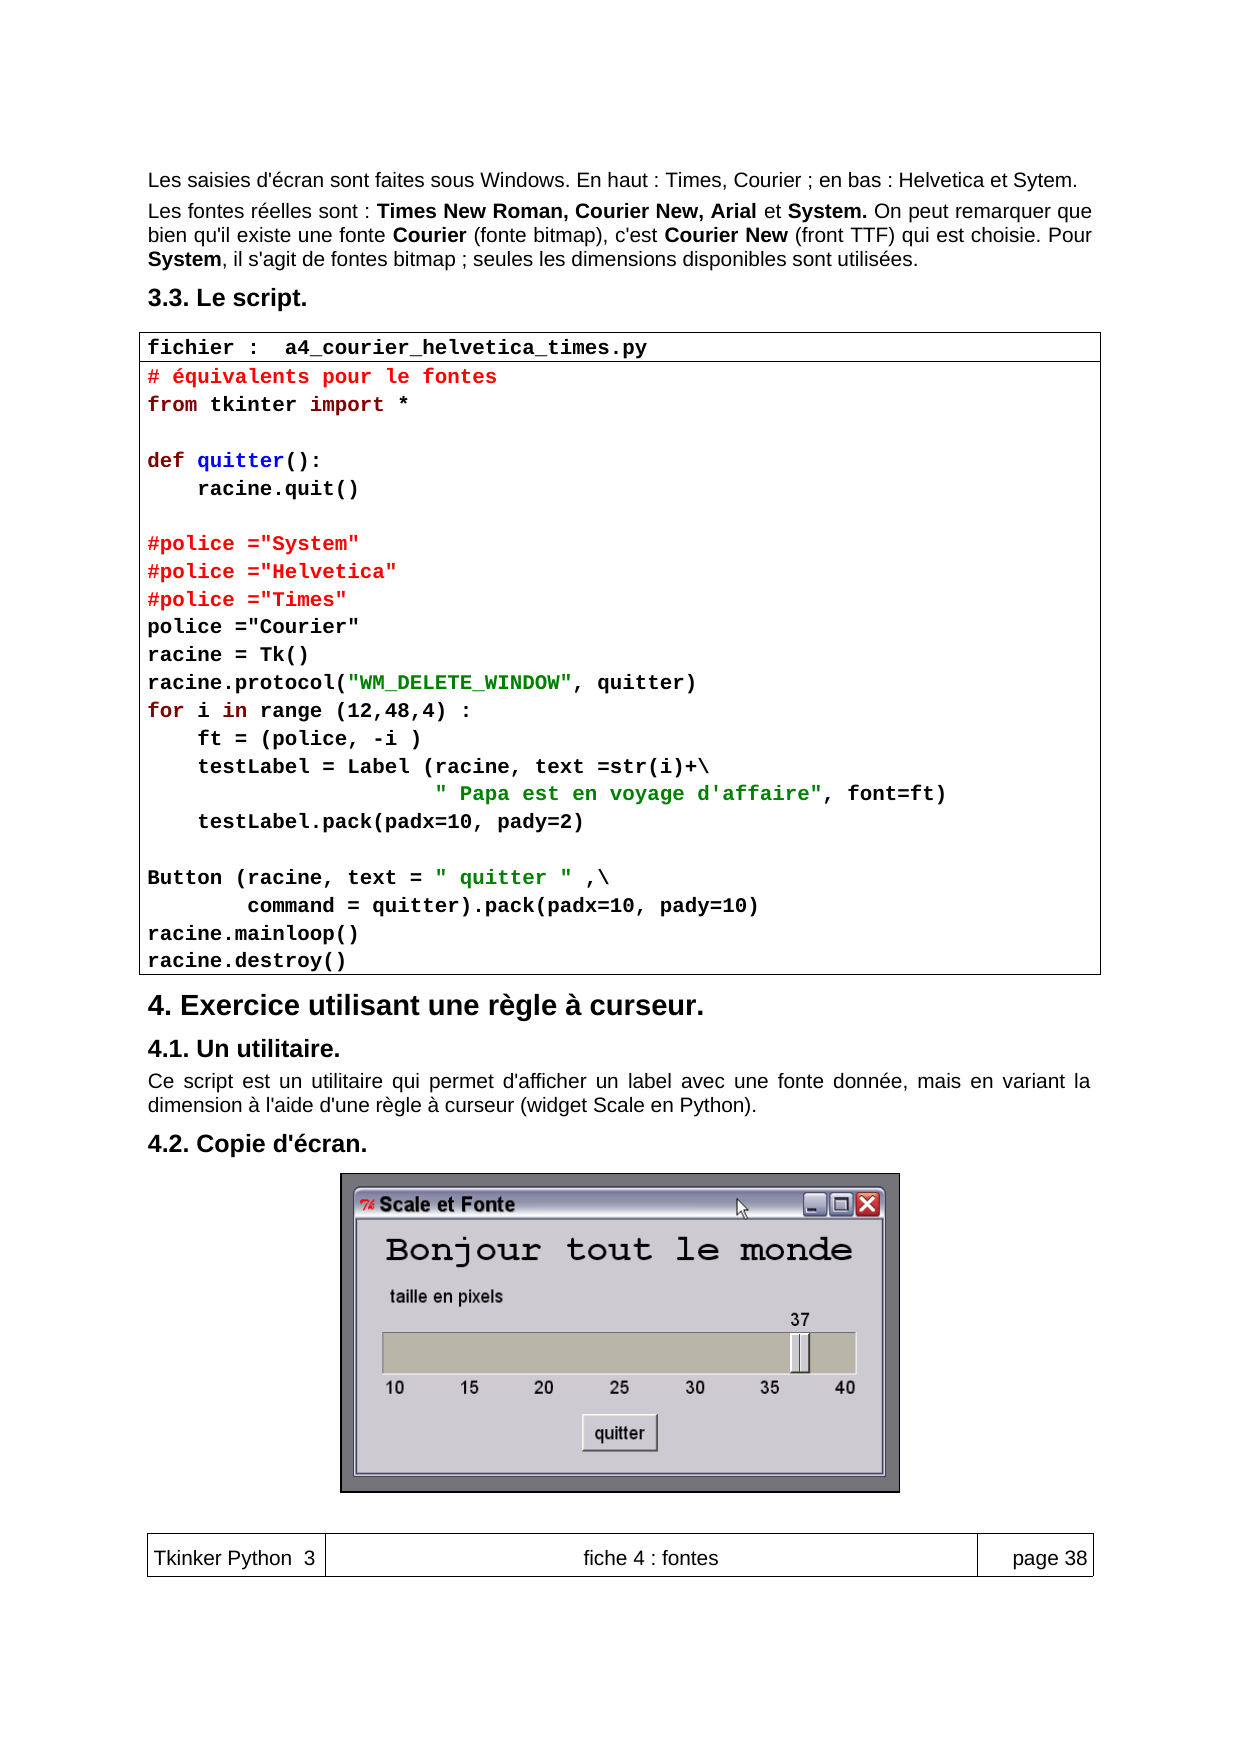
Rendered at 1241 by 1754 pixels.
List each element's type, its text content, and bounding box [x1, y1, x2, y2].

table_header fichier : a4_courier_helvetica_times.py [140, 333, 1100, 361]
subtitle 3.3. Le script. [148, 283, 1093, 312]
table_cell # équivalents pour le fontes from tkinter import * def quitter(): racine.quit() #police ="System" #police ="Helvetica" #police ="Times" police ="Courier" racine = Tk() racine.protocol("WM_DELETE_WINDOW", quitter) for i in range (12,48,4) : ft = (police, -i ) testLabel = Label (racine, text =str(i)+\ " Papa est en voyage d'affaire", font=ft) testLabel.pack(padx=10, pady=2) Button (racine, text = " quitter " ,\ command = quitter).pack(padx=10, pady=10) racine.mainloop() racine.destroy() [140, 362, 1100, 974]
picture [340, 1173, 900, 1493]
subtitle 4.1. Un utilitaire. [148, 1033, 1093, 1062]
subtitle 4.2. Copie d'écran. [148, 1129, 1093, 1158]
subtitle 4. Exercice utilisant une règle à curseur. [148, 987, 1093, 1021]
text Les saisies d'écran sont faites sous Windows. En haut : Times, Courier ; en bas : Helvetica et Sytem. [148, 168, 1093, 192]
text Ce script est un utilitaire qui permet d'afficher un label avec une fonte donnée, mais en variant la dimension à l'aide d'une règle à curseur (widget Scale en Python). [148, 1068, 1093, 1116]
text Les fontes réelles sont : Times New Roman, Courier New, Arial et System. On peut remarquer que bien qu'il existe une fonte Courier (fonte bitmap), c'est Courier New (front TTF) qui est choisie. Pour System, il s'agit de fontes bitmap ; seules les dimensions disponibles sont utilisées. [148, 198, 1093, 270]
